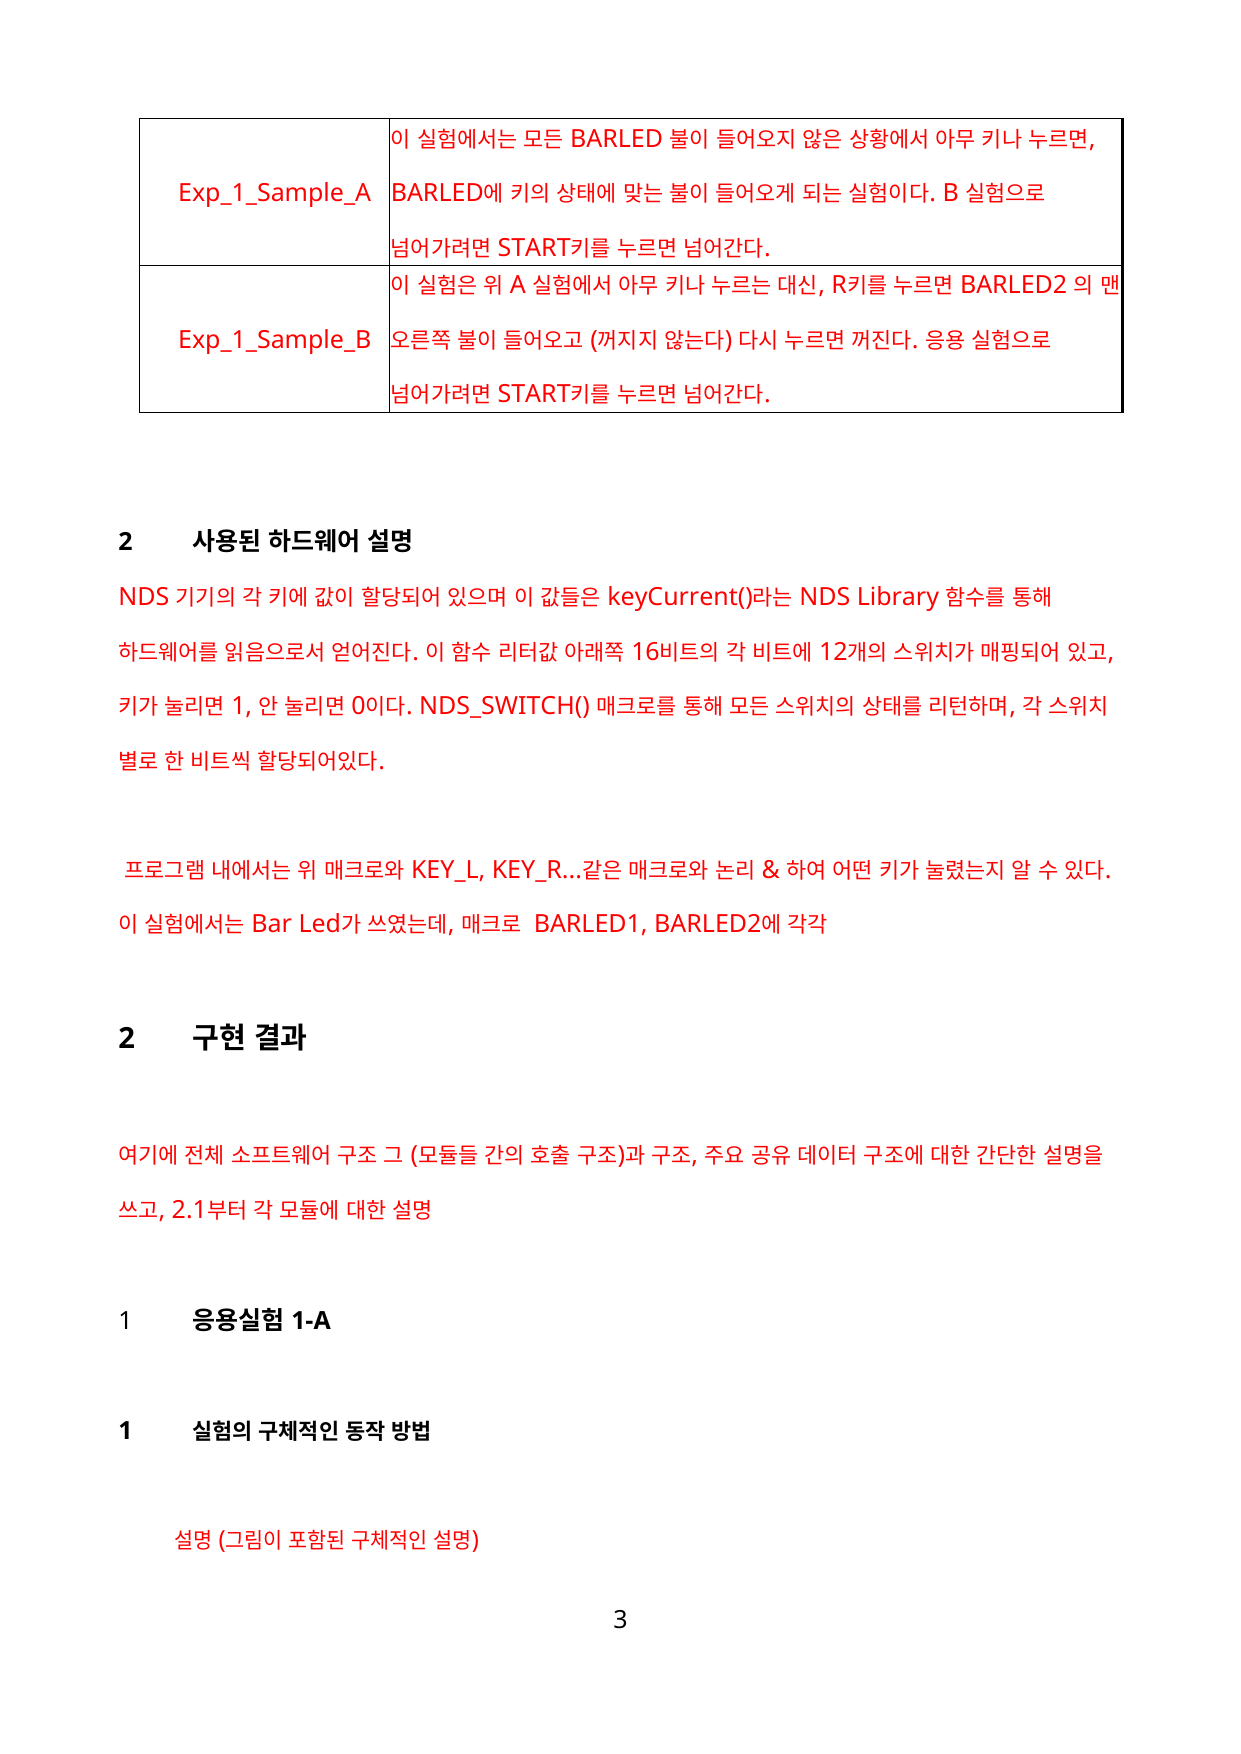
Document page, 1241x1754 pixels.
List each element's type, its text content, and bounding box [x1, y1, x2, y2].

list 실험의 구체적인 동작 방법 [118, 1413, 1122, 1447]
text 여기에 전체 소프트웨어 구조 그 (모듈들 간의 호출 구조)과 구조, 주요 공유 데이터 구조에 대한 간단한 설명을 쓰고, 2.1부터 각 모듈에 대한 설명 [118, 1137, 1122, 1226]
text 프로그램 내에서는 위 매크로와 KEY_L, KEY_R...같은 매크로와 논리 & 하여 어떤 키가 눌렸는지 알 수 있다. 이 실험에서는 Bar Led가 쓰였는데, 매크로 BARLED1, BARLED2에 각각 [118, 851, 1122, 940]
table_header 이 실험에서는 모든 BARLED 불이 들어오지 않은 상황에서 아무 키나 누르면, BARLED에 키의 상태에 맞는 불이 들어오게 되는 실험이다. B 실험으로 넘어가려면 START키를 누르면 넘어간다. [390, 119, 1121, 265]
text 설명 (그림이 포함된 구체적인 설명) [146, 1522, 1122, 1556]
list 사용된 하드웨어 설명 [118, 521, 1122, 557]
list 응용실험 1-A [118, 1300, 1122, 1337]
text NDS 기기의 각 키에 값이 할당되어 있으며 이 값들은 keyCurrent()라는 NDS Library 함수를 통해 하드웨어를 읽음으로서 얻어진다. 이 함수 리터값 아래쪽 16비트의 각 비트에 12개의 스위치가 매핑되어 있고, 키가 눌리면 1, 안 눌리면 0이다. NDS_SWITCH() 매크로를 통해 모든 스위치의 상태를 리턴하며, 각 스위치 별로 한 비트씩 할당되어있다. [118, 579, 1122, 776]
table_cell 이 실험은 위 A 실험에서 아무 키나 누르는 대신, R키를 누르면 BARLED2 의 맨 오른쪽 불이 들어오고 (꺼지지 않는다) 다시 누르면 꺼진다. 응용 실험으로 넘어가려면 START키를 누르면 넘어간다. [390, 266, 1121, 411]
table_header Exp_1_Sample_A [140, 119, 389, 265]
list 구현 결과 [118, 1015, 1122, 1057]
table_cell Exp_1_Sample_B [140, 266, 389, 411]
